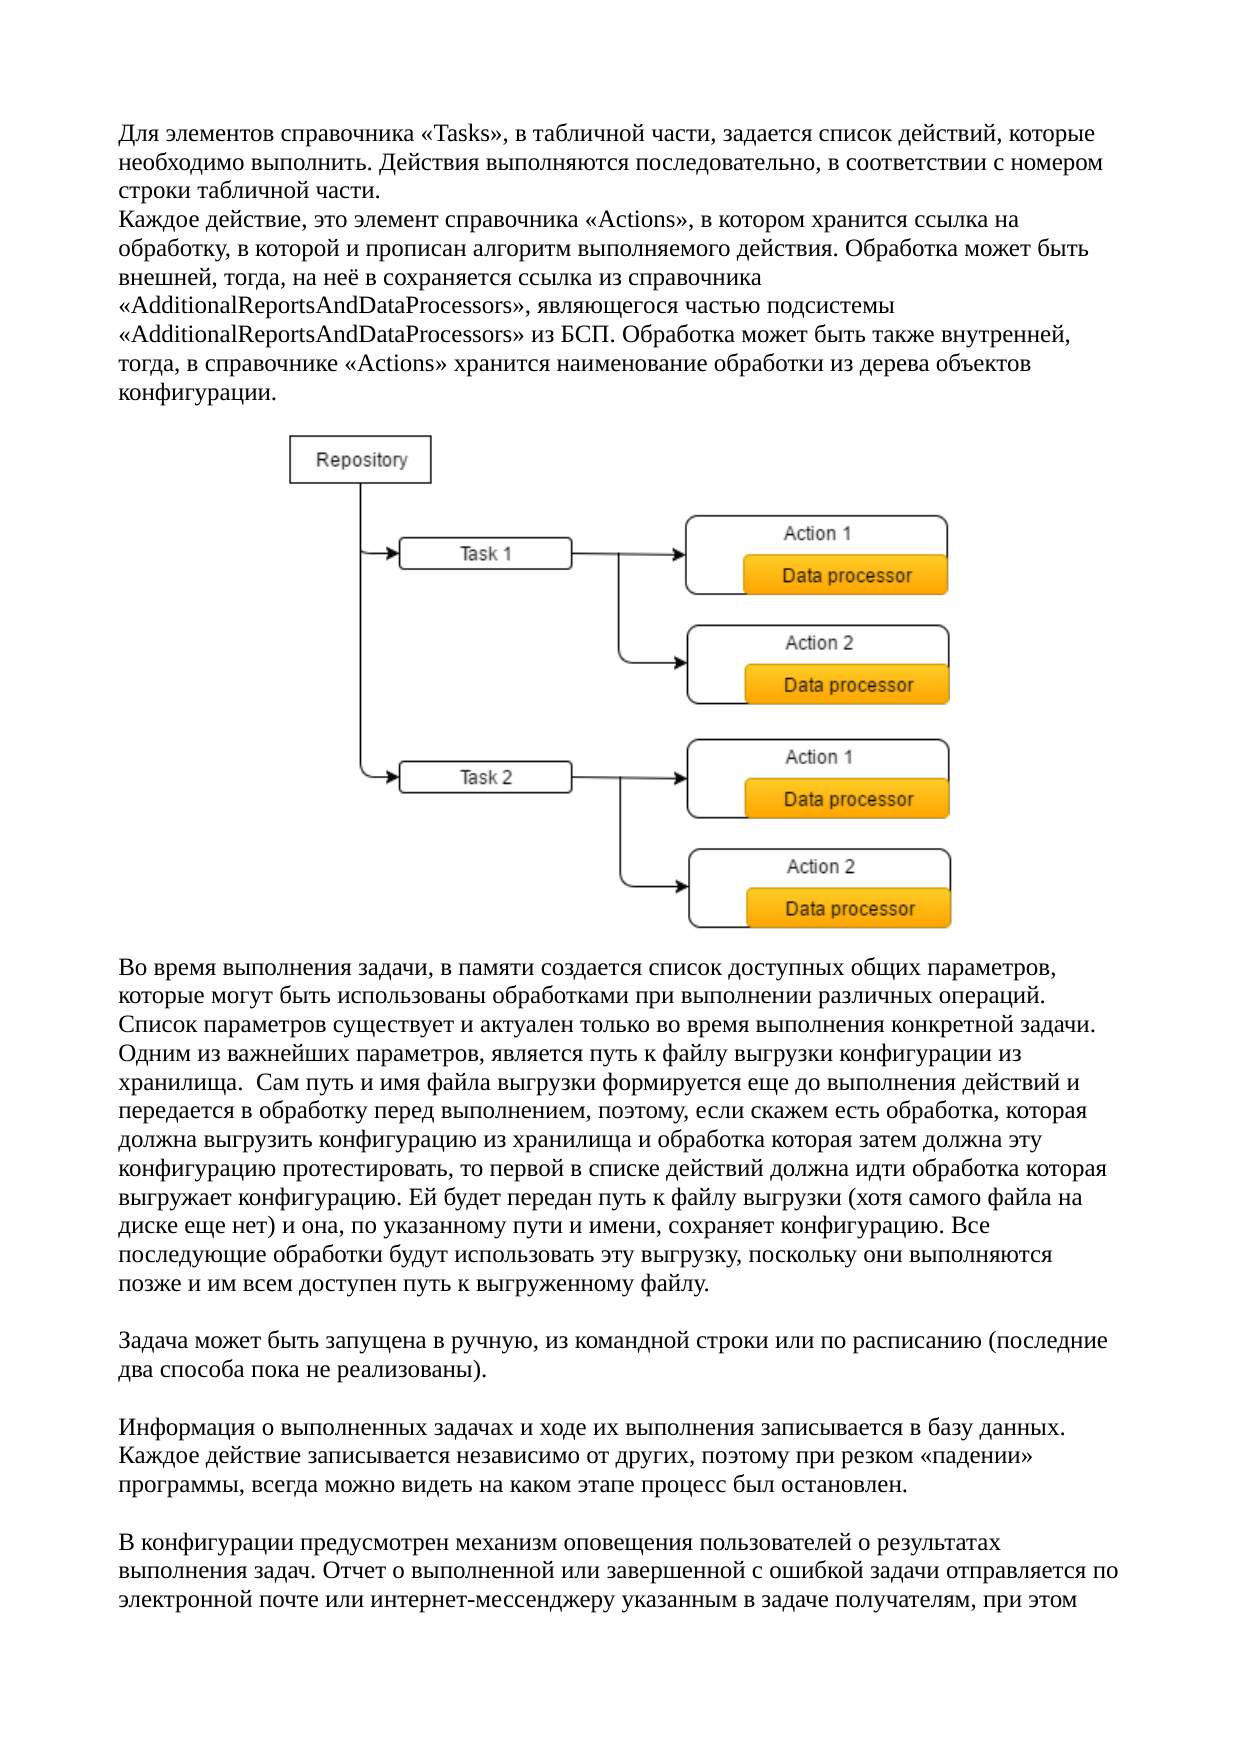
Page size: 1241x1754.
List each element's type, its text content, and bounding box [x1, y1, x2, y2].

text Информация о выполненных задачах и ходе их выполнения записывается в базу данных. Каждое действие записывается независимо от других, поэтому при резком «падении» программы, всегда можно видеть на каком этапе процесс был остановлен. [118, 1412, 1122, 1498]
text В конфигурации предусмотрен механизм оповещения пользователей о результатах выполнения задач. Отчет о выполненной или завершенной с ошибкой задачи отправляется по электронной почте или интернет-мессенджеру указанным в задаче получателям, при этом [118, 1527, 1122, 1613]
text Задача может быть запущена в ручную, из командной строки или по расписанию (последние два способа пока не реализованы). [118, 1326, 1122, 1383]
text Для элементов справочника «Tasks», в табличной части, задается список действий, которые необходимо выполнить. Действия выполняются последовательно, в соответствии с номером строки табличной части. [118, 118, 1122, 204]
text Каждое действие, это элемент справочника «Actions», в котором хранится ссылка на обработку, в которой и прописан алгоритм выполняемого действия. Обработка может быть внешней, тогда, на неё в сохраняется ссылка из справочника «AdditionalReportsAndDataProcessors», являющегося частью подсистемы «AdditionalReportsAndDataProcessors» из БСП. Обработка может быть также внутренней, тогда, в справочнике «Actions» хранится наименование обработки из дерева объектов конфигурации. [118, 204, 1122, 406]
text Во время выполнения задачи, в памяти создается список доступных общих параметров, которые могут быть использованы обработками при выполнении различных операций. Список параметров существует и актуален только во время выполнения конкретной задачи. Одним из важнейших параметров, является путь к файлу выгрузки конфигурации из хранилища. Сам путь и имя файла выгрузки формируется еще до выполнения действий и передается в обработку перед выполнением, поэтому, если скажем есть обработка, которая должна выгрузить конфигурацию из хранилища и обработка которая затем должна эту конфигурацию протестировать, то первой в списке действий должна идти обработка которая выгружает конфигурацию. Ей будет передан путь к файлу выгрузки (хотя самого файла на диске еще нет) и она, по указанному пути и имени, сохраняет конфигурацию. Все последующие обработки будут использовать эту выгрузку, поскольку они выполняются позже и им всем доступен путь к выгруженному файлу. [118, 952, 1122, 1297]
